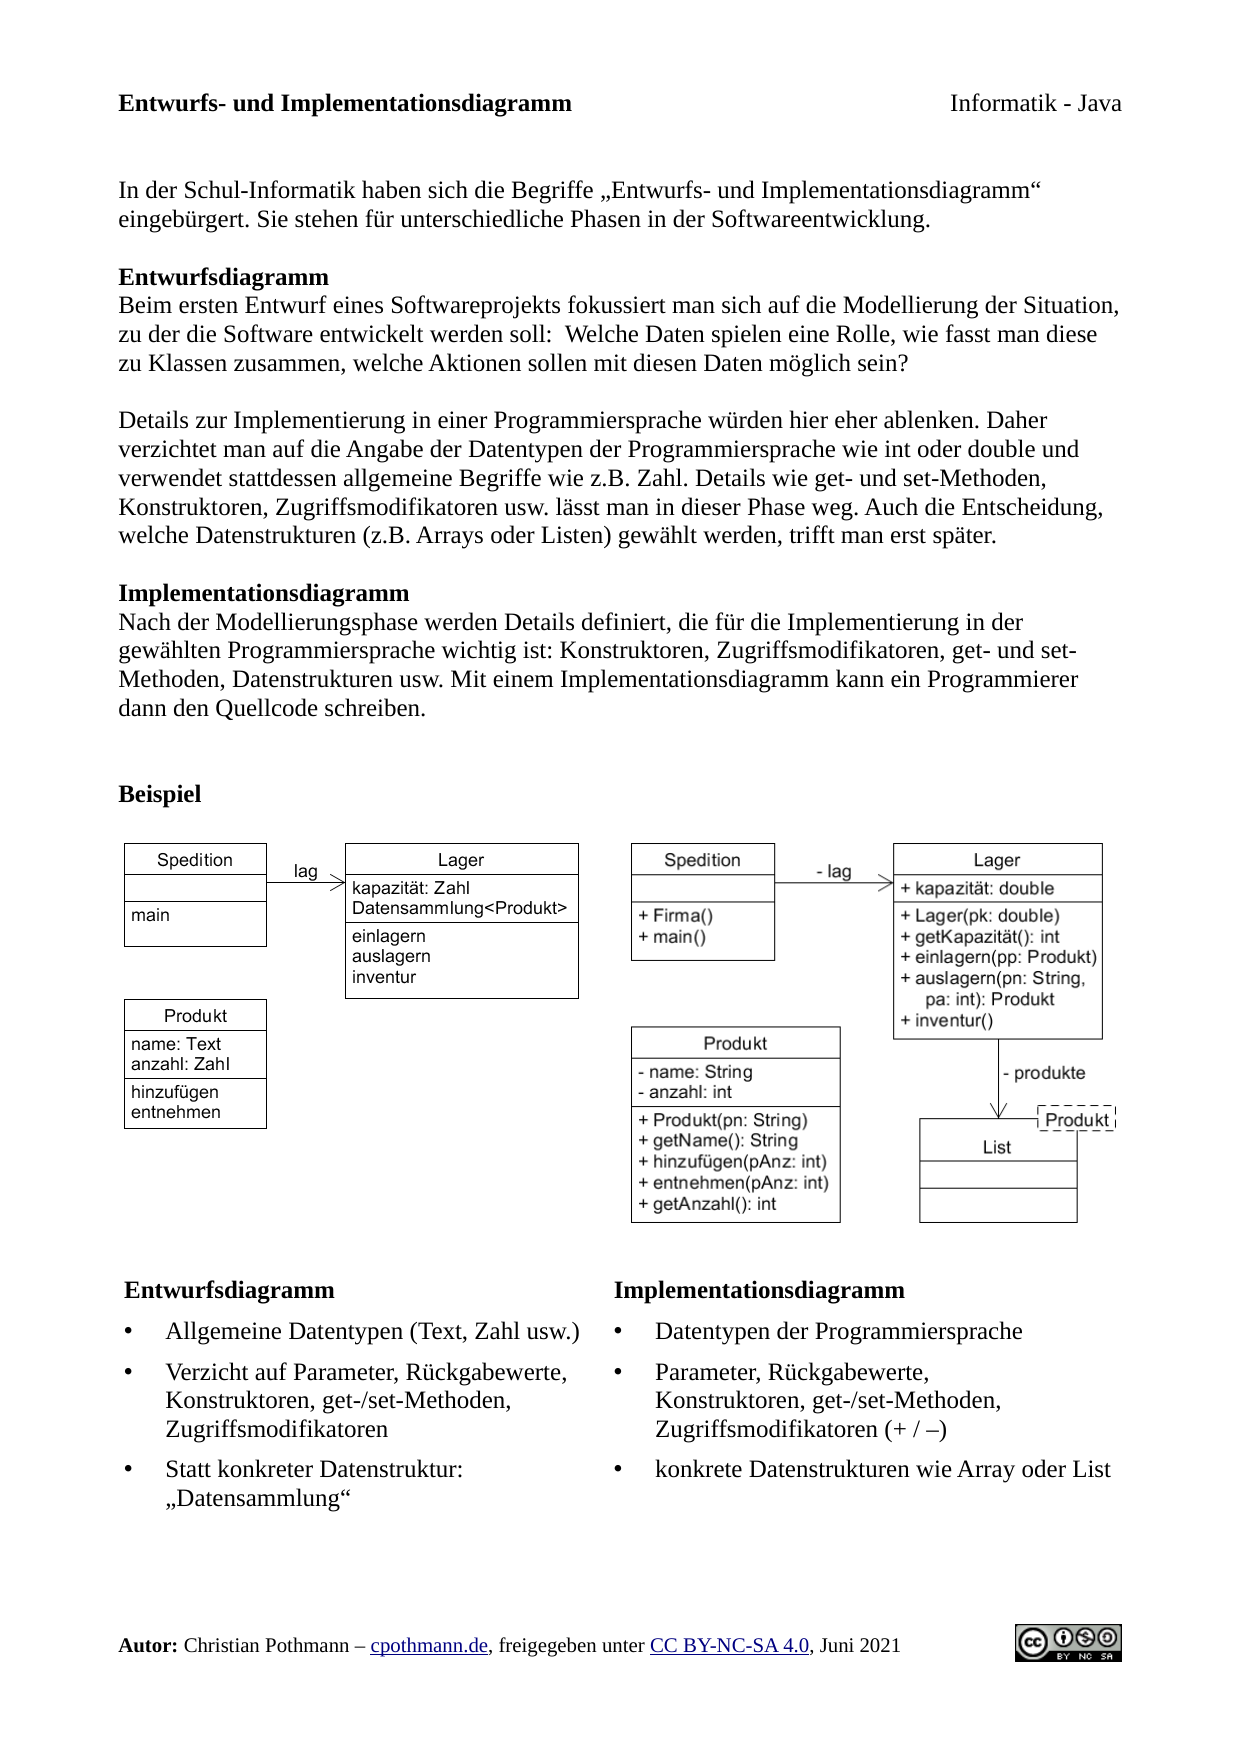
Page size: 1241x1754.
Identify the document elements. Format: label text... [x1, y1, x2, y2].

text Beim ersten Entwurf eines Softwareprojekts fokussiert man sich auf die Modellierung der Situation, zu der die Software entwickelt werden soll: Welche Daten spielen eine Rolle, wie fasst man diese zu Klassen zusammen, welche Aktionen sollen mit diesen Daten möglich sein? [118, 291, 1122, 377]
picture [123, 842, 580, 1130]
text Details zur Implementierung in einer Programmiersprache würden hier eher ablenken. Daher verzichtet man auf die Angabe der Datentypen der Programmiersprache wie int oder double und verwendet stattdessen allgemeine Begriffe wie z.B. Zahl. Details wie get- und set-Methoden, Konstruktoren, Zugriffsmodifikatoren usw. lässt man in dieser Phase weg. Auch die Entscheidung, welche Datenstrukturen (z.B. Arrays oder Listen) gewählt werden, trifft man erst später. [118, 406, 1122, 549]
text In der Schul-Informatik haben sich die Begriffe „Entwurfs- und Implementationsdiagramm“ eingebürgert. Sie stehen für unterschiedliche Phasen in der Softwareentwicklung. [118, 176, 1122, 233]
text Nach der Modellierungsphase werden Details definiert, die für die Implementierung in der gewählten Programmiersprache wichtig ist: Konstruktoren, Zugriffsmodifikatoren, get- und set-Methoden, Datenstrukturen usw. Mit einem Implementationsdiagramm kann ein Programmierer dann den Quellcode schreiben. [118, 607, 1122, 722]
text Beispiel [118, 779, 1122, 808]
table_cell Implementationsdiagramm Datentypen der Programmiersprache Parameter, Rückgabewerte, Konstruktoren, get-/set-Methoden, Zugriffsmodifikatoren (+ / –) konkrete Datenstrukturen wie Array oder List [608, 1258, 1122, 1518]
table_header [118, 837, 608, 1258]
text Implementationsdiagramm [118, 578, 1122, 607]
text Entwurfsdiagramm [118, 262, 1122, 291]
text Autor: Christian Pothmann – cpothmann.de, freigegeben unter CC BY-NC-SA 4.0, Juni 2021 [118, 1633, 1015, 1657]
picture [630, 842, 1117, 1224]
table_cell Entwurfsdiagramm Allgemeine Datentypen (Text, Zahl usw.) Verzicht auf Parameter, Rückgabewerte, Konstruktoren, get-/set-Methoden, Zugriffsmodifikatoren Statt konkreter Datenstruktur: „Datensammlung“ [118, 1258, 608, 1518]
table_header [608, 837, 1122, 1258]
picture [1015, 1624, 1122, 1662]
